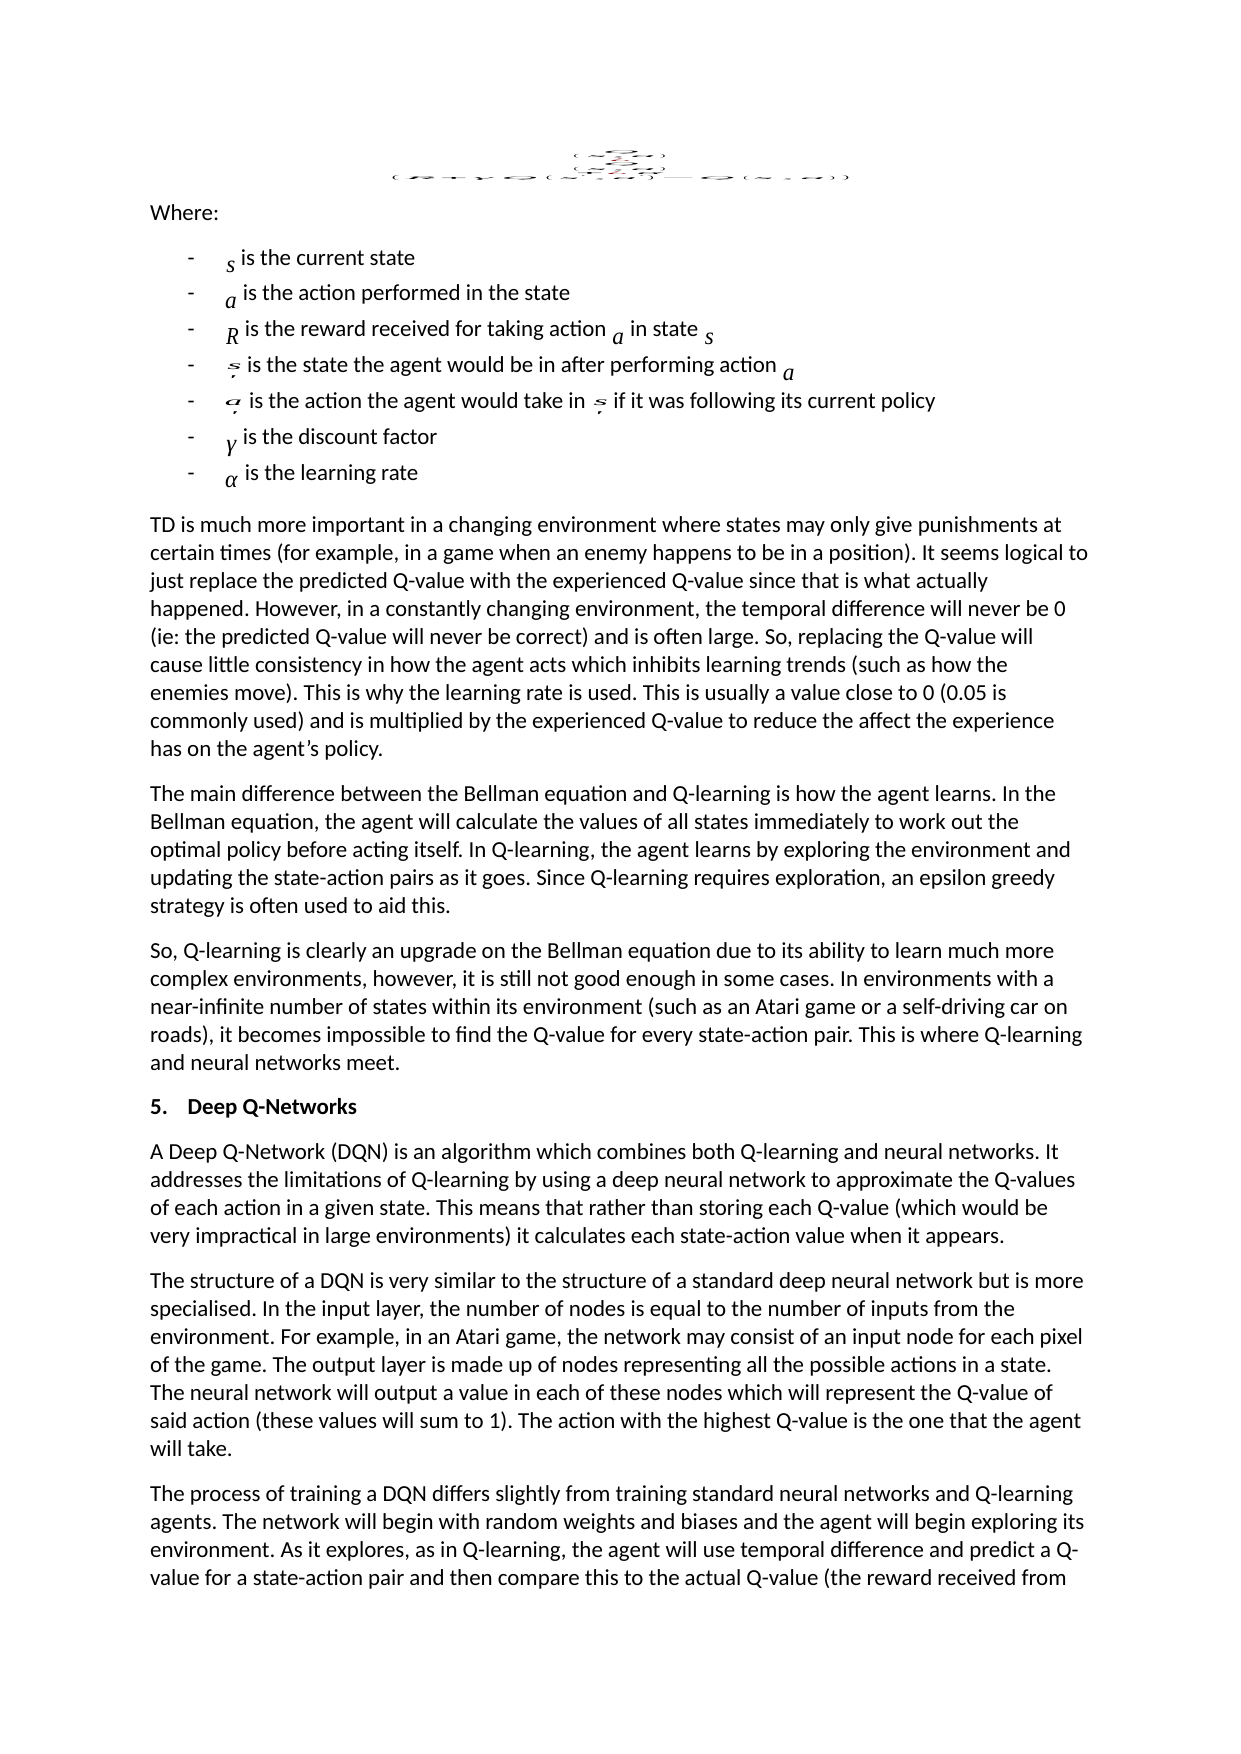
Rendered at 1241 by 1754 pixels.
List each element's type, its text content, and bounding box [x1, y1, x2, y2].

list is the action performed in the state [187, 278, 1090, 314]
text The main difference between the Bellman equation and Q-learning is how the agent learns. In the Bellman equation, the agent will calculate the values of all states immediately to work out the optimal policy before acting itself. In Q-learning, the agent learns by exploring the environment and updating the state-action pairs as it goes. Since Q-learning requires exploration, an epsilon greedy strategy is often used to aid this. [150, 779, 1090, 919]
text TD is much more important in a changing environment where states may only give punishments at certain times (for example, in a game when an enemy happens to be in a position). It seems logical to just replace the predicted Q-value with the experienced Q-value since that is what actually happened. However, in a constantly changing environment, the temporal difference will never be 0 (ie: the predicted Q-value will never be correct) and is often large. So, replacing the Q-value will cause little consistency in how the agent acts which inhibits learning trends (such as how the enemies move). This is why the learning rate is used. This is usually a value close to 0 (0.05 is commonly used) and is multiplied by the experienced Q-value to reduce the affect the experience has on the agent’s policy. [150, 510, 1090, 762]
text A Deep Q-Network (DQN) is an algorithm which combines both Q-learning and neural networks. It addresses the limitations of Q-learning by using a deep neural network to approximate the Q-values of each action in a given state. This means that rather than storing each Q-value (which would be very impractical in large environments) it calculates each state-action value when it appears. [150, 1137, 1090, 1249]
text So, Q-learning is clearly an upgrade on the Bellman equation due to its ability to learn much more complex environments, however, it is still not good enough in some cases. In environments with a near-infinite number of states within its environment (such as an Atari game or a self-driving car on roads), it becomes impossible to find the Q-value for every state-action pair. This is where Q-learning and neural networks meet. [150, 936, 1090, 1076]
list is the reward received for taking action in state [187, 314, 1090, 350]
list is the action the agent would take in if it was following its current policy [187, 386, 1090, 422]
text Where: [150, 198, 1090, 226]
list is the discount factor [187, 422, 1090, 458]
text The process of training a DQN differs slightly from training standard neural networks and Q-learning agents. The network will begin with random weights and biases and the agent will begin exploring its environment. As it explores, as in Q-learning, the agent will use temporal difference and predict a Q-value for a state-action pair and then compare this to the actual Q-value (the reward received from [150, 1479, 1090, 1591]
list is the state the agent would be in after performing action [187, 350, 1090, 386]
text The structure of a DQN is very similar to the structure of a standard deep neural network but is more specialised. In the input layer, the number of nodes is equal to the number of inputs from the environment. For example, in an Atari game, the network may consist of an input node for each pixel of the game. The output layer is made up of nodes representing all the possible actions in a state. The neural network will output a value in each of these nodes which will represent the Q-value of said action (these values will sum to 1). The action with the highest Q-value is the one that the agent will take. [150, 1266, 1090, 1462]
list is the current state [187, 243, 1090, 278]
list is the learning rate [187, 458, 1090, 493]
list Deep Q-Networks [150, 1092, 1090, 1121]
